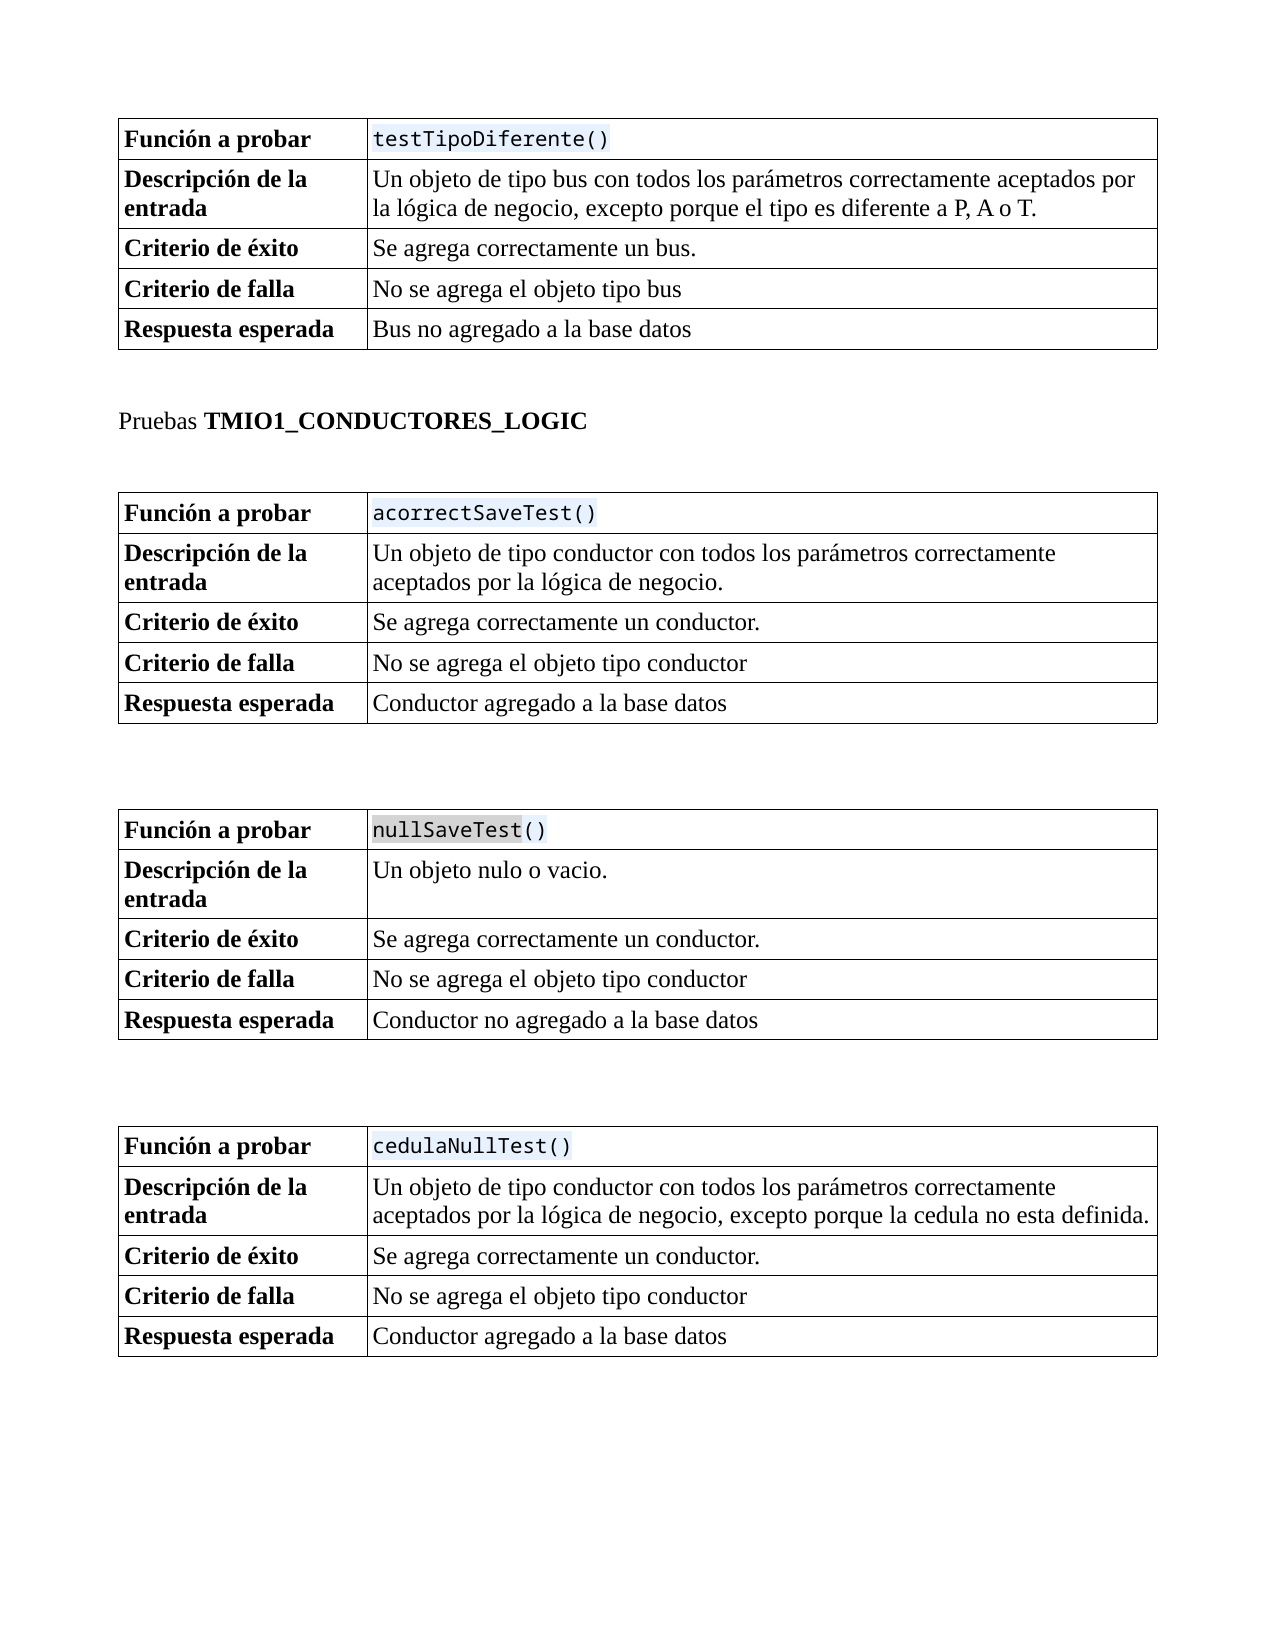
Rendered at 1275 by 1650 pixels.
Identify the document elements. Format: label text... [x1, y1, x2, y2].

table_cell Criterio de falla [119, 643, 367, 682]
table_cell No se agrega el objeto tipo bus [368, 269, 1157, 308]
table_cell Se agrega correctamente un conductor. [368, 919, 1157, 959]
table_header testTipoDiferente() [368, 119, 1157, 158]
table_cell Criterio de éxito [119, 229, 367, 268]
table_cell Descripción de la entrada [119, 850, 367, 918]
table_cell No se agrega el objeto tipo conductor [368, 1276, 1157, 1316]
table_cell Criterio de falla [119, 269, 367, 308]
table_cell Un objeto de tipo conductor con todos los parámetros correctamente aceptados por la lógica de negocio, excepto porque la cedula no esta definida. [368, 1167, 1157, 1235]
table_cell Bus no agregado a la base datos [368, 309, 1157, 348]
table_cell Respuesta esperada [119, 309, 367, 348]
table_cell No se agrega el objeto tipo conductor [368, 643, 1157, 682]
table_cell No se agrega el objeto tipo conductor [368, 960, 1157, 999]
table_cell Descripción de la entrada [119, 534, 367, 602]
table_cell Descripción de la entrada [119, 160, 367, 227]
table_cell Criterio de éxito [119, 1236, 367, 1275]
table_header nullSaveTest() [368, 810, 1157, 849]
table_header Función a probar [119, 493, 367, 533]
table_cell Se agrega correctamente un conductor. [368, 1236, 1157, 1275]
table_cell Conductor agregado a la base datos [368, 683, 1157, 723]
table_cell Respuesta esperada [119, 1317, 367, 1356]
table_cell Conductor agregado a la base datos [368, 1317, 1157, 1356]
table_cell Respuesta esperada [119, 683, 367, 723]
table_cell Criterio de éxito [119, 919, 367, 959]
table_cell Descripción de la entrada [119, 1167, 367, 1235]
table_cell Un objeto de tipo conductor con todos los parámetros correctamente aceptados por la lógica de negocio. [368, 534, 1157, 602]
table_cell Criterio de falla [119, 960, 367, 999]
table_header Función a probar [119, 119, 367, 158]
table_header Función a probar [119, 1127, 367, 1166]
table_cell Un objeto nulo o vacio. [368, 850, 1157, 918]
table_cell Criterio de éxito [119, 603, 367, 642]
text Pruebas TMIO1_CONDUCTORES_LOGIC [118, 406, 1157, 435]
table_cell Se agrega correctamente un conductor. [368, 603, 1157, 642]
table_cell Criterio de falla [119, 1276, 367, 1316]
table_cell Respuesta esperada [119, 1000, 367, 1039]
table_header acorrectSaveTest() [368, 493, 1157, 533]
table_cell Un objeto de tipo bus con todos los parámetros correctamente aceptados por la lógica de negocio, excepto porque el tipo es diferente a P, A o T. [368, 160, 1157, 227]
table_header Función a probar [119, 810, 367, 849]
table_cell Conductor no agregado a la base datos [368, 1000, 1157, 1039]
table_header cedulaNullTest() [368, 1127, 1157, 1166]
table_cell Se agrega correctamente un bus. [368, 229, 1157, 268]
